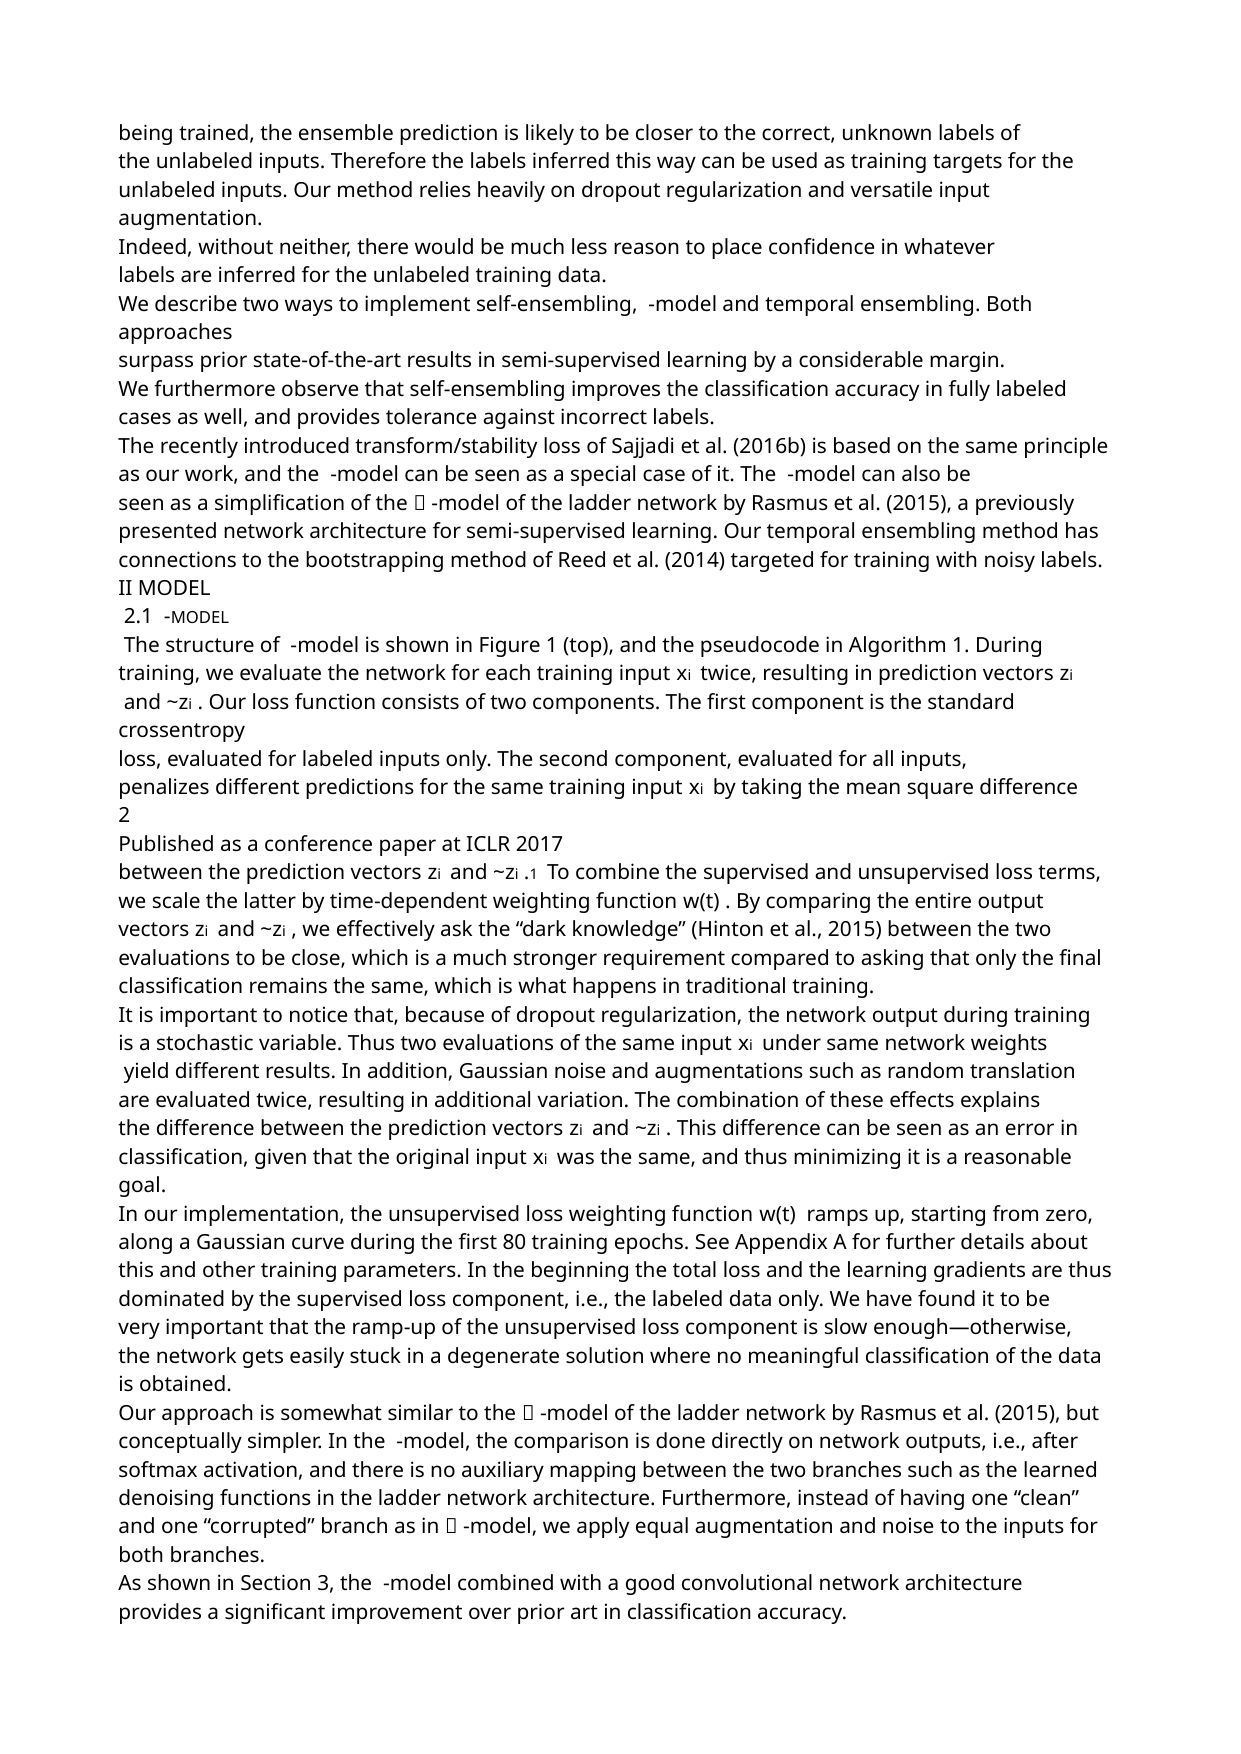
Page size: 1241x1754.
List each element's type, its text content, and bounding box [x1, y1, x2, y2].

text training, we evaluate the network for each training input xi twice, resulting in prediction vectors zi [118, 658, 1122, 687]
text the network gets easily stuck in a degenerate solution where no meaningful classification of the data [118, 1341, 1122, 1369]
text very important that the ramp-up of the unsupervised loss component is slow enough—otherwise, [118, 1312, 1122, 1341]
text seen as a simplification of the 􀀀 -model of the ladder network by Rasmus et al. (2015), a previously [118, 488, 1122, 516]
text denoising functions in the ladder network architecture. Furthermore, instead of having one “clean” [118, 1483, 1122, 1512]
text surpass prior state-of-the-art results in semi-supervised learning by a considerable margin. [118, 346, 1122, 374]
text and ~zi . Our loss function consists of two components. The first component is the standard crossentropy [118, 687, 1122, 744]
text vectors zi and ~zi , we effectively ask the “dark knowledge” (Hinton et al., 2015) between the two [118, 914, 1122, 943]
text cases as well, and provides tolerance against incorrect labels. [118, 402, 1122, 431]
text are evaluated twice, resulting in additional variation. The combination of these effects explains [118, 1085, 1122, 1113]
text the unlabeled inputs. Therefore the labels inferred this way can be used as training targets for the [118, 147, 1122, 175]
text the difference between the prediction vectors zi and ~zi . This difference can be seen as an error in [118, 1113, 1122, 1142]
text classification, given that the original input xi was the same, and thus minimizing it is a reasonable [118, 1142, 1122, 1170]
text as our work, and the -model can be seen as a special case of it. The -model can also be [118, 459, 1122, 488]
text being trained, the ensemble prediction is likely to be closer to the correct, unknown labels of [118, 118, 1122, 147]
text unlabeled inputs. Our method relies heavily on dropout regularization and versatile input augmentation. [118, 175, 1122, 232]
text conceptually simpler. In the -model, the comparison is done directly on network outputs, i.e., after [118, 1426, 1122, 1455]
text The recently introduced transform/stability loss of Sajjadi et al. (2016b) is based on the same principle [118, 431, 1122, 459]
text this and other training parameters. In the beginning the total loss and the learning gradients are thus [118, 1256, 1122, 1284]
text In our implementation, the unsupervised loss weighting function w(t) ramps up, starting from zero, [118, 1199, 1122, 1227]
text Indeed, without neither, there would be much less reason to place confidence in whatever [118, 232, 1122, 260]
text We describe two ways to implement self-ensembling, -model and temporal ensembling. Both approaches [118, 289, 1122, 346]
text 2.1 -MODEL [118, 602, 1122, 630]
text between the prediction vectors zi and ~zi .1 To combine the supervised and unsupervised loss terms, [118, 857, 1122, 886]
text Published as a conference paper at ICLR 2017 [118, 829, 1122, 857]
text softmax activation, and there is no auxiliary mapping between the two branches such as the learned [118, 1455, 1122, 1483]
text penalizes different predictions for the same training input xi by taking the mean square difference [118, 772, 1122, 801]
text II MODEL [118, 573, 1122, 602]
text provides a significant improvement over prior art in classification accuracy. [118, 1597, 1122, 1625]
text As shown in Section 3, the -model combined with a good convolutional network architecture [118, 1568, 1122, 1597]
text 2 [118, 801, 1122, 829]
text both branches. [118, 1540, 1122, 1568]
text goal. [118, 1170, 1122, 1199]
text loss, evaluated for labeled inputs only. The second component, evaluated for all inputs, [118, 744, 1122, 772]
text dominated by the supervised loss component, i.e., the labeled data only. We have found it to be [118, 1284, 1122, 1312]
text It is important to notice that, because of dropout regularization, the network output during training [118, 1000, 1122, 1028]
text labels are inferred for the unlabeled training data. [118, 260, 1122, 289]
text yield different results. In addition, Gaussian noise and augmentations such as random translation [118, 1057, 1122, 1085]
text presented network architecture for semi-supervised learning. Our temporal ensembling method has [118, 516, 1122, 545]
text is obtained. [118, 1369, 1122, 1398]
text The structure of -model is shown in Figure 1 (top), and the pseudocode in Algorithm 1. During [118, 630, 1122, 658]
text We furthermore observe that self-ensembling improves the classification accuracy in fully labeled [118, 374, 1122, 402]
text classification remains the same, which is what happens in traditional training. [118, 971, 1122, 1000]
text evaluations to be close, which is a much stronger requirement compared to asking that only the final [118, 943, 1122, 971]
text we scale the latter by time-dependent weighting function w(t) . By comparing the entire output [118, 886, 1122, 914]
text along a Gaussian curve during the first 80 training epochs. See Appendix A for further details about [118, 1227, 1122, 1256]
text Our approach is somewhat similar to the 􀀀 -model of the ladder network by Rasmus et al. (2015), but [118, 1398, 1122, 1426]
text connections to the bootstrapping method of Reed et al. (2014) targeted for training with noisy labels. [118, 545, 1122, 573]
text is a stochastic variable. Thus two evaluations of the same input xi under same network weights [118, 1028, 1122, 1057]
text and one “corrupted” branch as in 􀀀 -model, we apply equal augmentation and noise to the inputs for [118, 1512, 1122, 1540]
